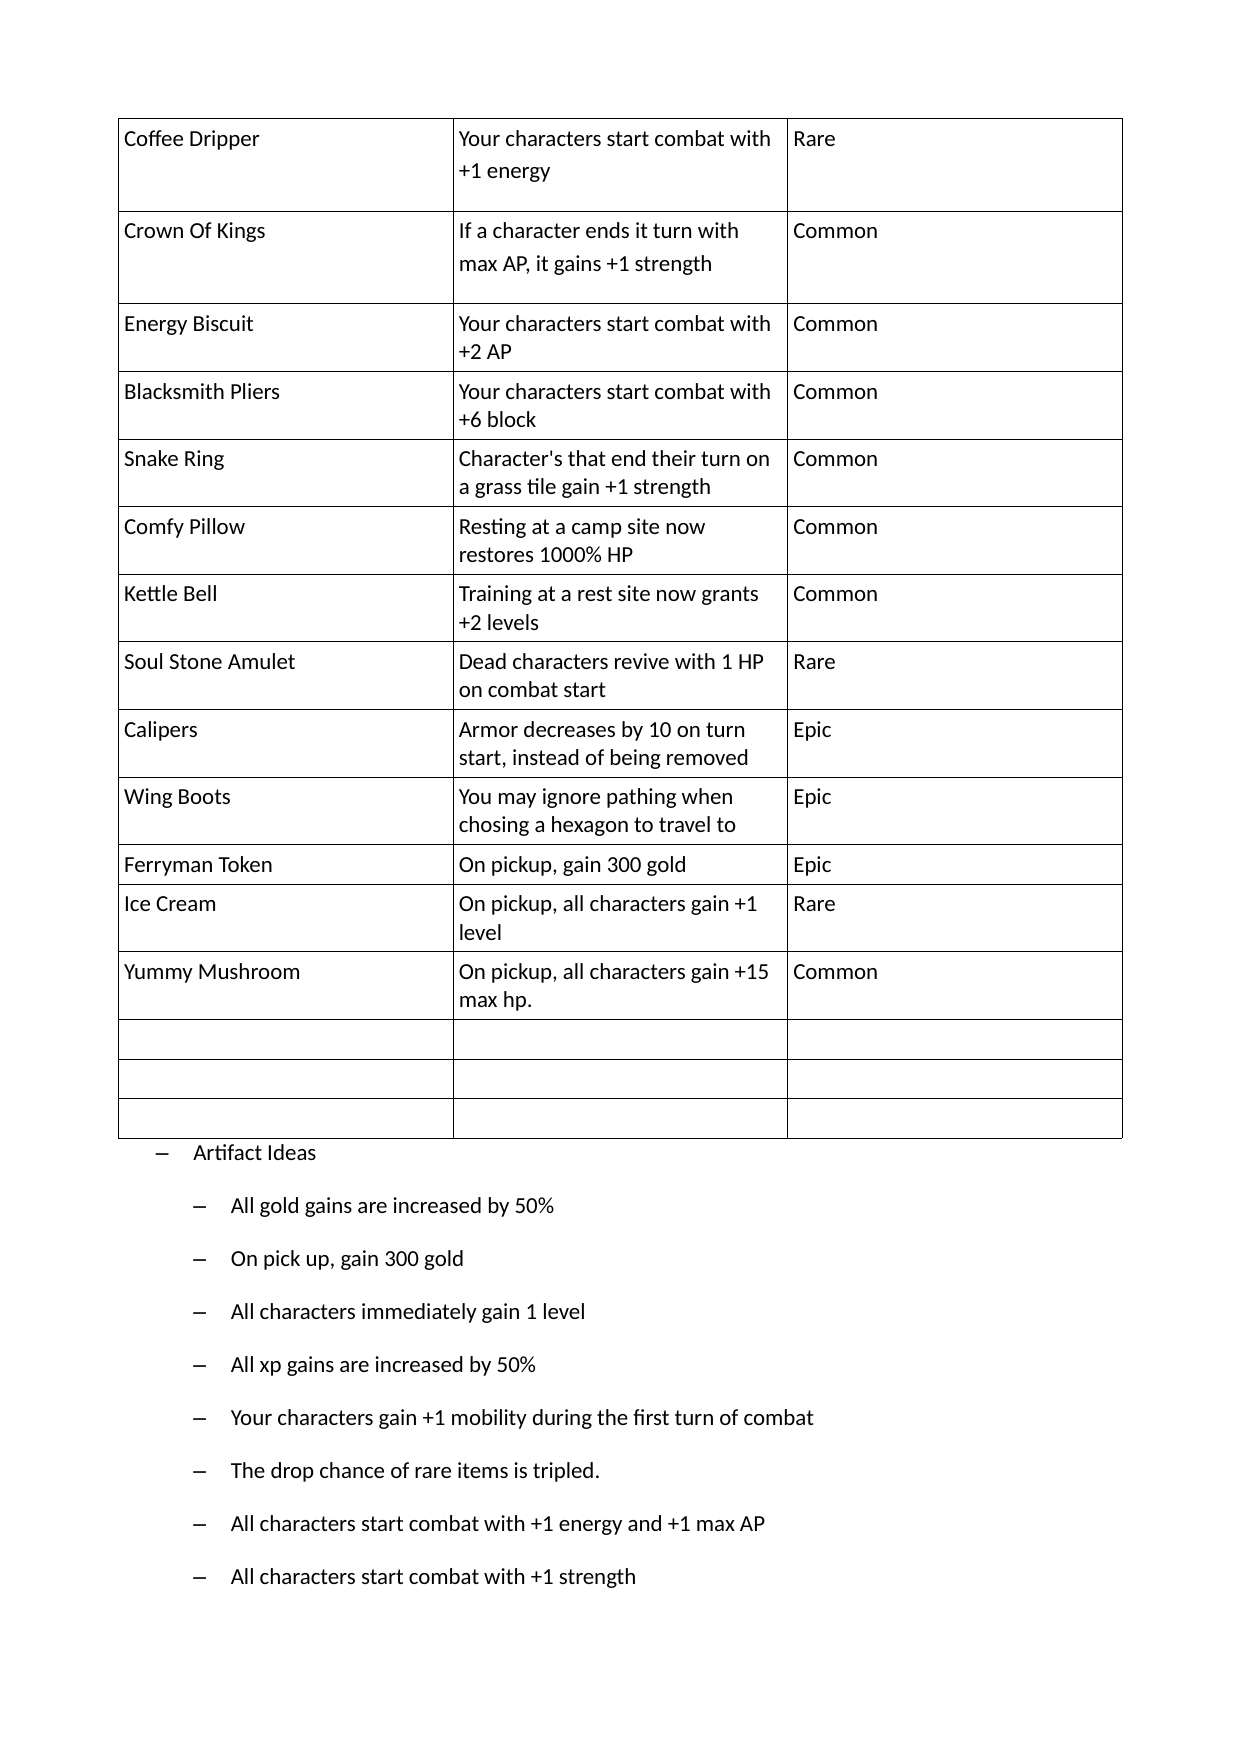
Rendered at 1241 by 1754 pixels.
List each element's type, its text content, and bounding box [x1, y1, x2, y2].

table_cell Comfy Pillow [119, 507, 453, 574]
list The drop chance of rare items is tripled. [193, 1456, 1122, 1484]
table_cell [454, 1020, 787, 1058]
table_cell Snake Ring [119, 440, 453, 506]
table_cell [119, 1099, 453, 1138]
table_cell Dead characters revive with 1 HP on combat start [454, 642, 787, 709]
list All characters immediately gain 1 level [193, 1297, 1122, 1325]
list All characters start combat with +1 energy and +1 max AP [193, 1509, 1122, 1537]
table_cell [454, 1060, 787, 1098]
table_cell [788, 1020, 1122, 1058]
table_cell Rare [788, 642, 1122, 709]
table_cell [454, 1099, 787, 1138]
table_cell Your characters start combat with +1 energy [454, 119, 787, 211]
table_cell Calipers [119, 710, 453, 777]
table_cell Rare [788, 119, 1122, 211]
list On pick up, gain 300 gold [193, 1244, 1122, 1272]
table_cell Common [788, 952, 1122, 1019]
table_cell On pickup, gain 300 gold [454, 845, 787, 884]
table_cell Armor decreases by 10 on turn start, instead of being removed [454, 710, 787, 777]
table_cell Blacksmith Pliers [119, 372, 453, 438]
table_cell [788, 1099, 1122, 1138]
table_cell If a character ends it turn with max AP, it gains +1 strength [454, 212, 787, 303]
table_cell Your characters start combat with +6 block [454, 372, 787, 438]
table_cell Training at a rest site now grants +2 levels [454, 575, 787, 641]
table_cell Common [788, 575, 1122, 641]
table_cell Common [788, 212, 1122, 303]
table_cell Yummy Mushroom [119, 952, 453, 1019]
list Artifact Ideas [156, 1139, 1122, 1166]
table_cell On pickup, all characters gain +1 level [454, 885, 787, 951]
table_cell You may ignore pathing when chosing a hexagon to travel to [454, 778, 787, 844]
table_cell [119, 1060, 453, 1098]
table_cell Epic [788, 845, 1122, 884]
list All xp gains are increased by 50% [193, 1350, 1122, 1378]
list Your characters gain +1 mobility during the first turn of combat [193, 1403, 1122, 1431]
table_cell Character's that end their turn on a grass tile gain +1 strength [454, 440, 787, 506]
table_cell Wing Boots [119, 778, 453, 844]
list All characters start combat with +1 strength [193, 1562, 1122, 1590]
table_cell Ferryman Token [119, 845, 453, 884]
table_cell Epic [788, 710, 1122, 777]
table_cell Common [788, 372, 1122, 438]
table_cell Crown Of Kings [119, 212, 453, 303]
table_cell Coffee Dripper [119, 119, 453, 211]
table_cell [788, 1060, 1122, 1098]
table_cell Epic [788, 778, 1122, 844]
table_cell Rare [788, 885, 1122, 951]
table_cell Resting at a camp site now restores 1000% HP [454, 507, 787, 574]
table_cell Energy Biscuit [119, 304, 453, 371]
table_cell Common [788, 304, 1122, 371]
table_cell Ice Cream [119, 885, 453, 951]
table_cell Common [788, 507, 1122, 574]
table_cell [119, 1020, 453, 1058]
list All gold gains are increased by 50% [193, 1191, 1122, 1219]
table_cell Common [788, 440, 1122, 506]
table_cell Kettle Bell [119, 575, 453, 641]
table_cell Soul Stone Amulet [119, 642, 453, 709]
table_cell Your characters start combat with +2 AP [454, 304, 787, 371]
table_cell On pickup, all characters gain +15 max hp. [454, 952, 787, 1019]
